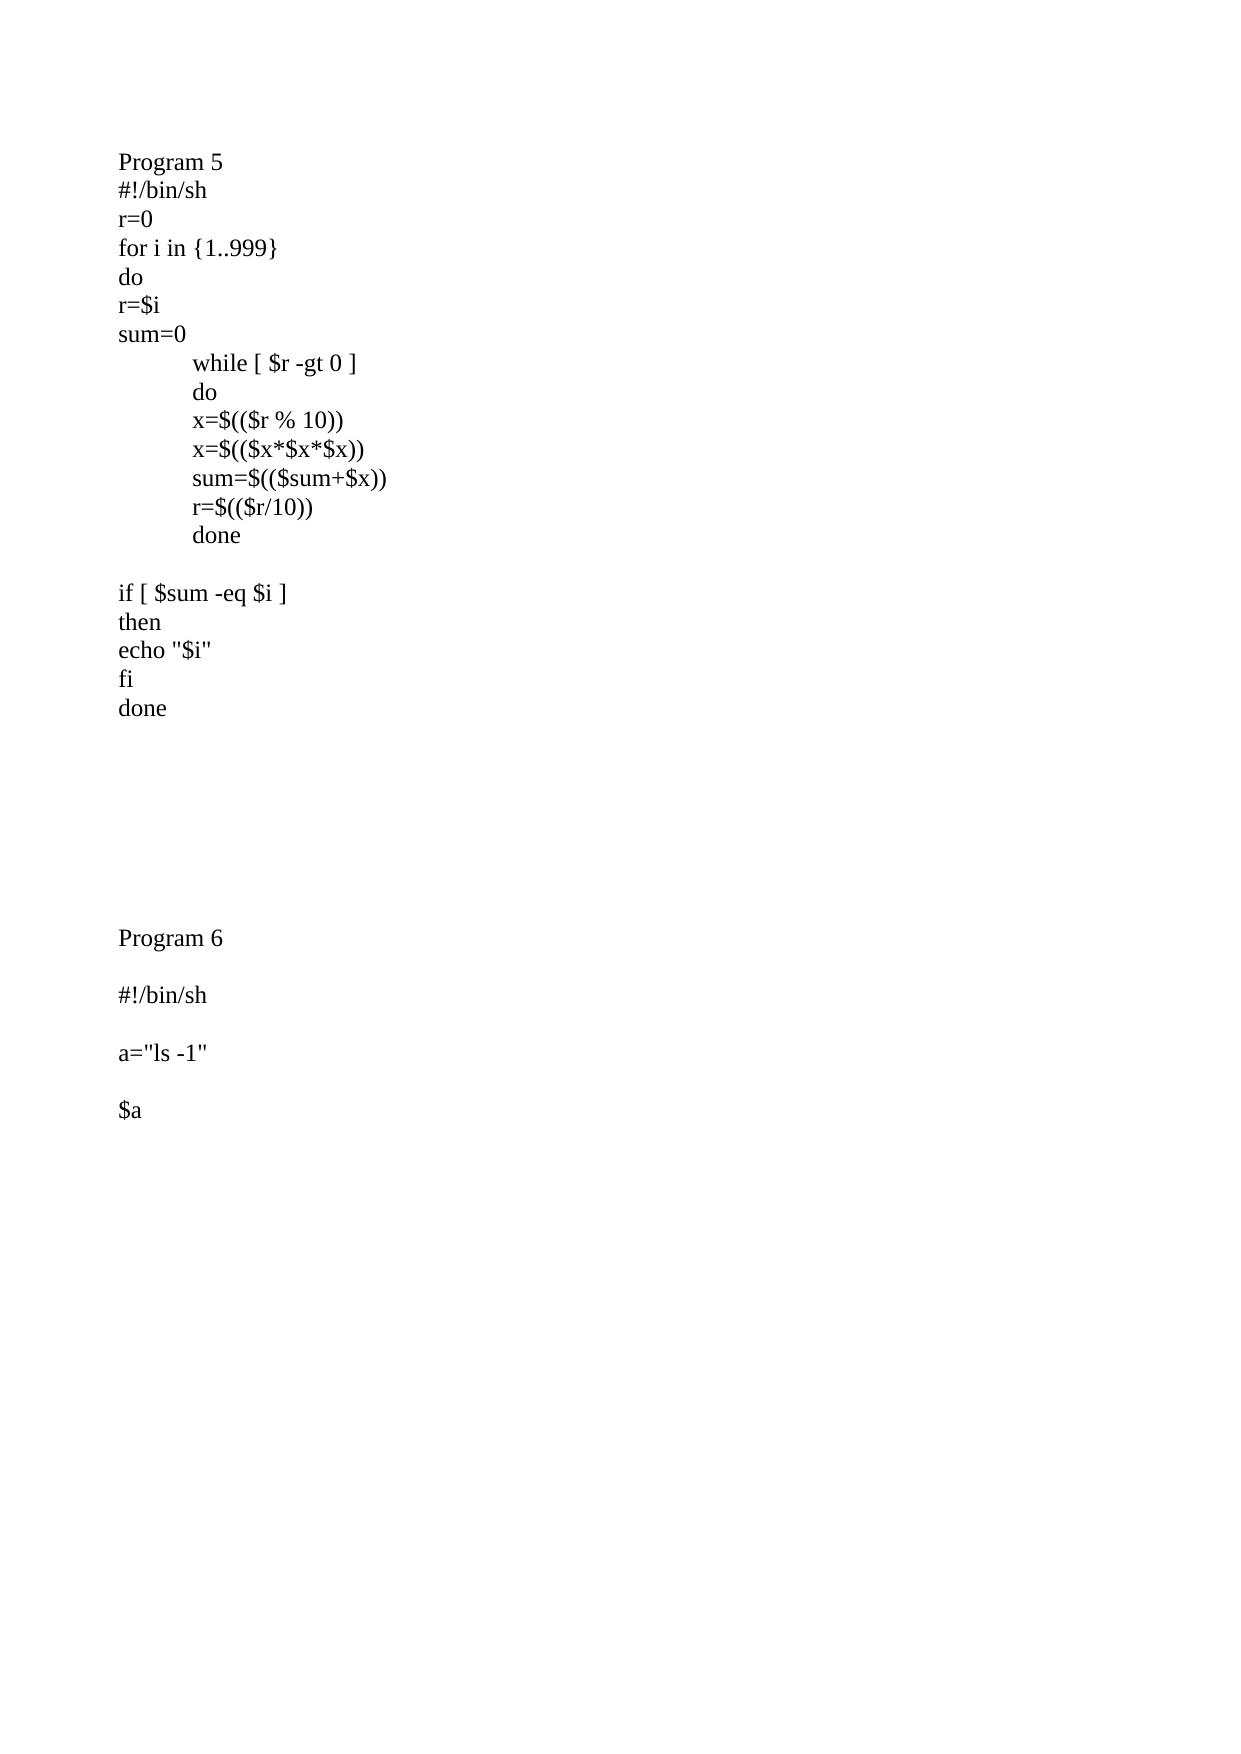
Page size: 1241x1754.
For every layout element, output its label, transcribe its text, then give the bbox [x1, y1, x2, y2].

text while [ $r -gt 0 ] [118, 348, 1122, 377]
text sum=0 [118, 319, 1122, 348]
text fi [118, 664, 1122, 693]
text Program 5 [118, 147, 1122, 176]
text done [118, 693, 1122, 722]
text echo "$i" [118, 636, 1122, 664]
text do [118, 377, 1122, 406]
text $a [118, 1096, 1122, 1124]
text r=0 [118, 204, 1122, 233]
text if [ $sum -eq $i ] [118, 578, 1122, 607]
text r=$i [118, 291, 1122, 319]
text r=$(($r/10)) [118, 492, 1122, 521]
text x=$(($x*$x*$x)) [118, 434, 1122, 463]
text #!/bin/sh [118, 981, 1122, 1009]
text for i in {1..999} [118, 233, 1122, 262]
text #!/bin/sh [118, 176, 1122, 204]
text a="ls -1" [118, 1038, 1122, 1067]
text x=$(($r % 10)) [118, 406, 1122, 434]
text Program 6 [118, 923, 1122, 952]
text sum=$(($sum+$x)) [118, 463, 1122, 492]
text done [118, 521, 1122, 549]
text then [118, 607, 1122, 636]
text do [118, 262, 1122, 291]
